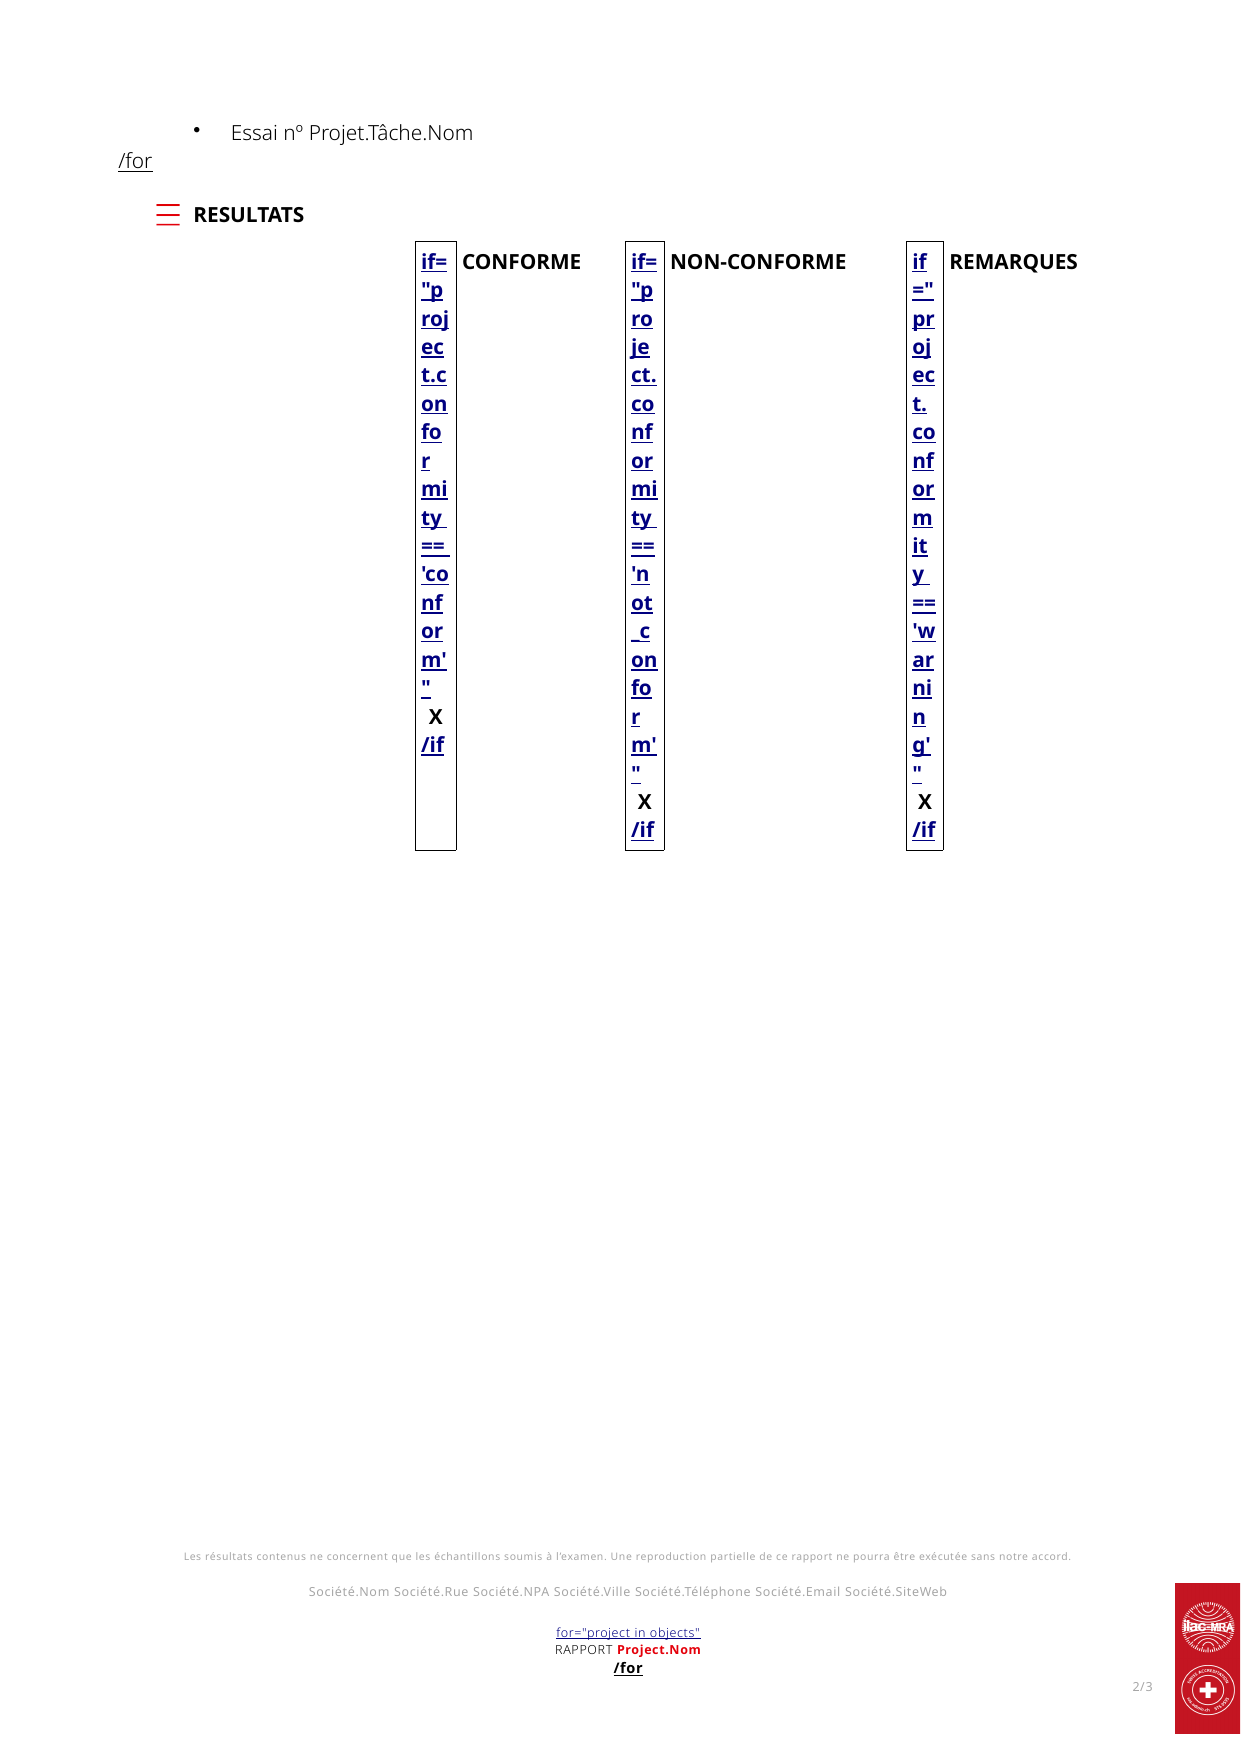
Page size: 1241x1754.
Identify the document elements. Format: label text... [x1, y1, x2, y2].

table_header NON-CONFORME [665, 241, 906, 850]
picture [156, 203, 180, 226]
picture [1175, 1583, 1241, 1734]
subtitle RESULTATS [156, 200, 1122, 228]
table_header REMARQUES [944, 241, 1123, 850]
table_header if="project.conformity == 'conform'" X /if [416, 242, 456, 850]
table_header if="project.conformity == 'warning'" X /if [907, 242, 943, 850]
table_header if="project.conformity == 'not_conform'" X /if [626, 242, 664, 850]
table_header [118, 241, 415, 850]
table_header CONFORME [457, 241, 625, 850]
list Essai nº Projet.Tâche.Nom [193, 118, 1122, 147]
text /for [118, 147, 1122, 175]
